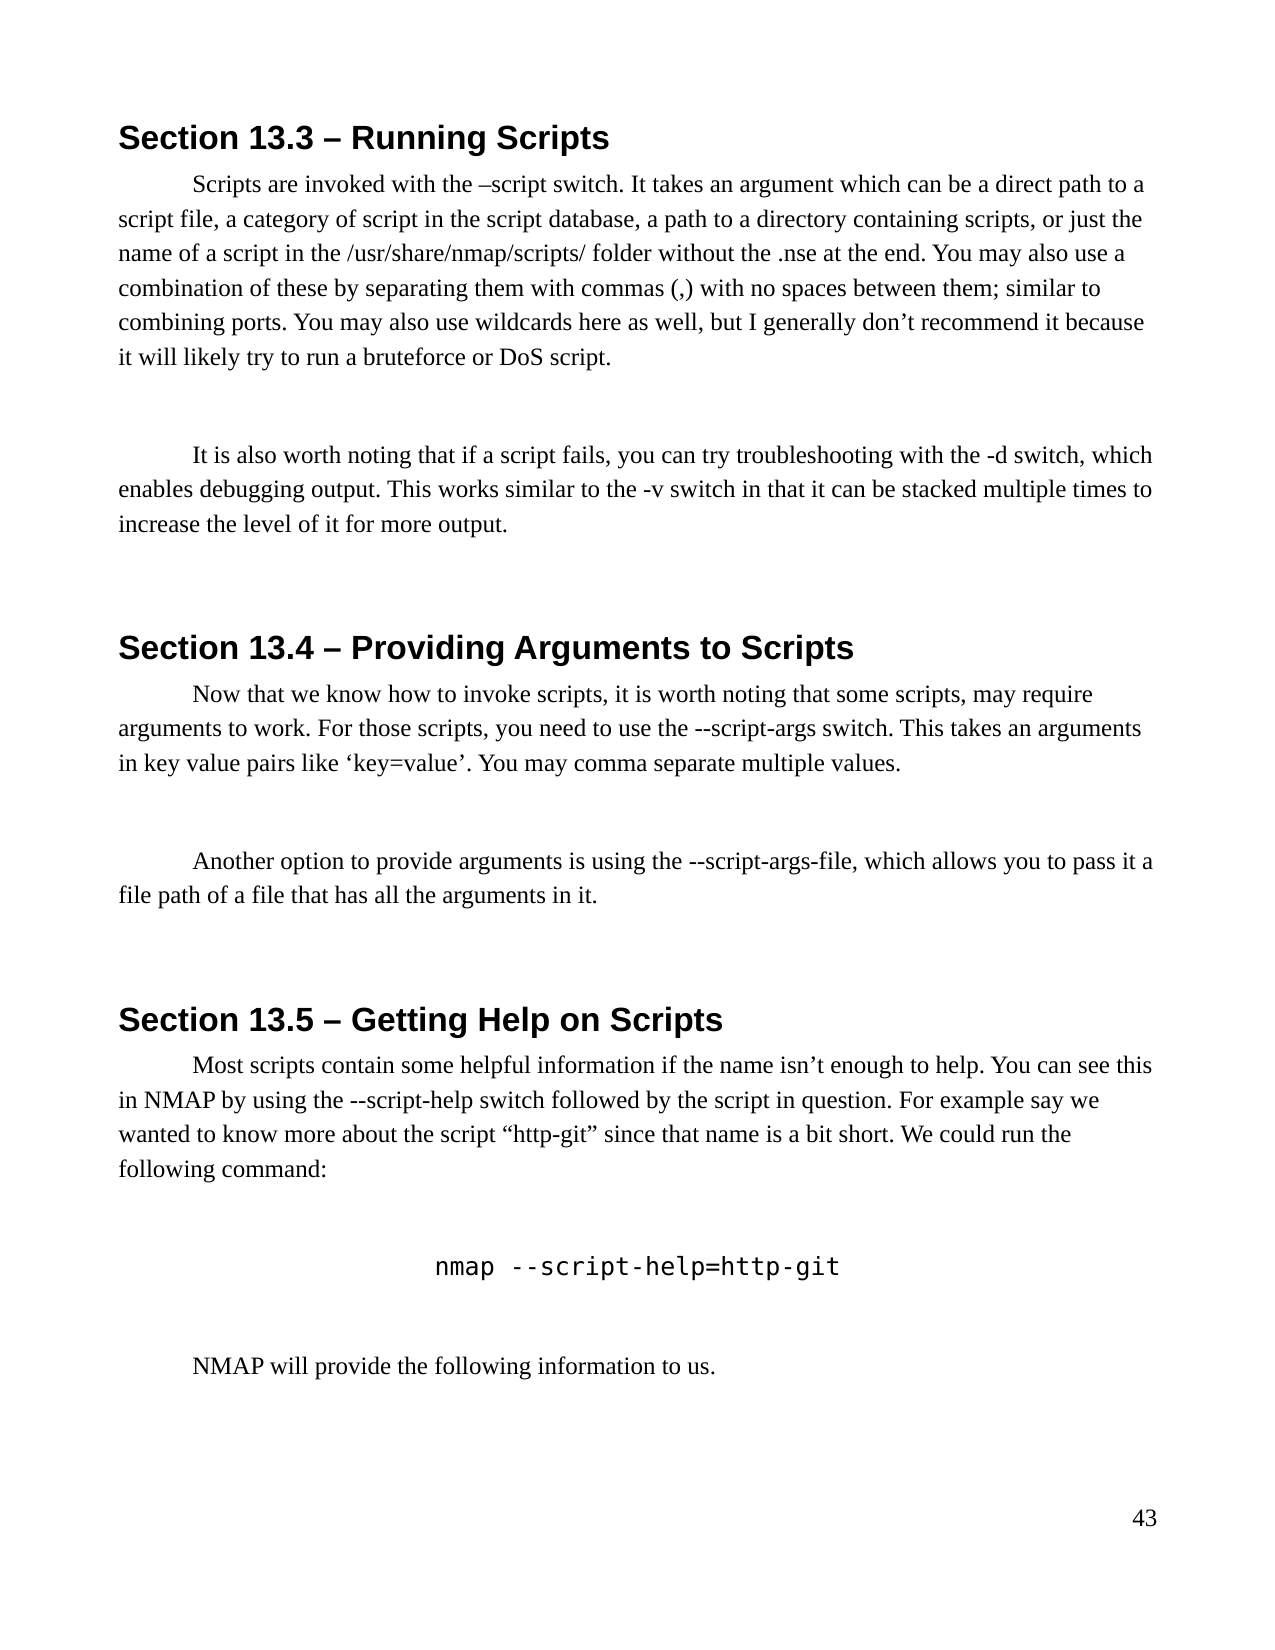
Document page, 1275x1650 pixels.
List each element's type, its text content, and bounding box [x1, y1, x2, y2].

text It is also worth noting that if a script fails, you can try troubleshooting with the -d switch, which enables debugging output. This works similar to the -v switch in that it can be stacked multiple times to increase the level of it for more output. [118, 440, 1157, 537]
text Another option to provide arguments is using the --script-args-file, which allows you to pass it a file path of a file that has all the arguments in it. [118, 846, 1157, 909]
subtitle Section 13.4 – Providing Arguments to Scripts [118, 628, 1157, 666]
subtitle Section 13.3 – Running Scripts [118, 118, 1157, 157]
text nmap --script-help=http-git [118, 1252, 1157, 1281]
text NMAP will provide the following information to us. [118, 1351, 1157, 1379]
text Most scripts contain some helpful information if the name isn’t enough to help. You can see this in NMAP by using the --script-help switch followed by the script in question. For example say we wanted to know more about the script “http-git” since that name is a bit short. We could run the following command: [118, 1051, 1157, 1183]
text Scripts are invoked with the –script switch. It takes an argument which can be a direct path to a script file, a category of script in the script database, a path to a directory containing scripts, or just the name of a script in the /usr/share/nmap/scripts/ folder without the .nse at the end. You may also use a combination of these by separating them with commas (,) with no spaces between them; similar to combining ports. You may also use wildcards here as well, but I generally don’t recommend it because it will likely try to run a bruteforce or DoS script. [118, 169, 1157, 370]
subtitle Section 13.5 – Getting Help on Scripts [118, 999, 1157, 1038]
text Now that we know how to invoke scripts, it is worth noting that some scripts, may require arguments to work. For those scripts, you need to use the --script-args switch. This takes an arguments in key value pairs like ‘key=value’. You may comma separate multiple values. [118, 679, 1157, 777]
